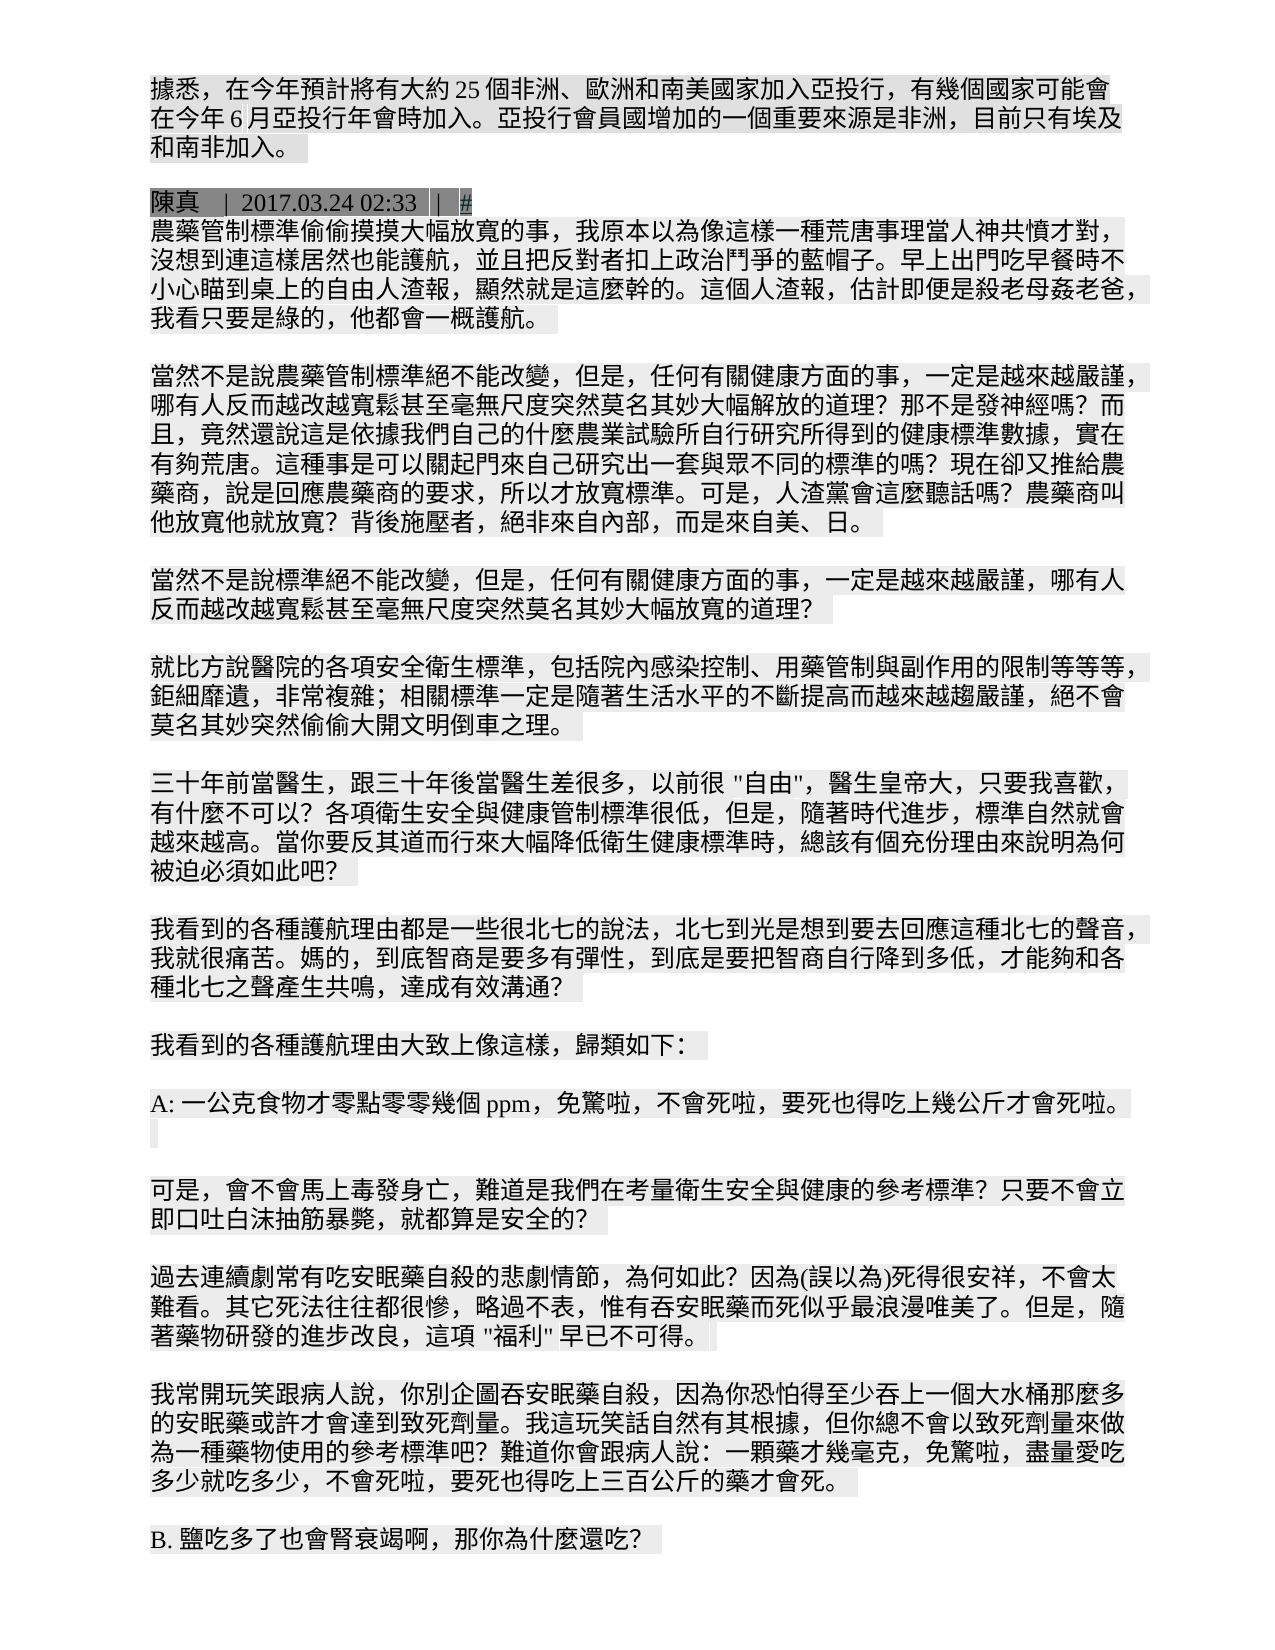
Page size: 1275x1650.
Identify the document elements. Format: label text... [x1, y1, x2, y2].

text 農藥管制標準偷偷摸摸大幅放寬的事，我原本以為像這樣一種荒唐事理當人神共憤才對，沒想到連這樣居然也能護航，並且把反對者扣上政治鬥爭的藍帽子。早上出門吃早餐時不小心瞄到桌上的自由人渣報，顯然就是這麼幹的。這個人渣報，估計即便是殺老母姦老爸，我看只要是綠的，他都會一概護航。 當然不是說農藥管制標準絕不能改變，但是，任何有關健康方面的事，一定是越來越嚴謹，哪有人反而越改越寬鬆甚至毫無尺度突然莫名其妙大幅解放的道理？那不是發神經嗎？而且，竟然還說這是依據我們自己的什麼農業試驗所自行研究所得到的健康標準數據，實在有夠荒唐。這種事是可以關起門來自己研究出一套與眾不同的標準的嗎？現在卻又推給農藥商，說是回應農藥商的要求，所以才放寬標準。可是，人渣黨會這麼聽話嗎？農藥商叫他放寬他就放寬？背後施壓者，絕非來自內部，而是來自美、日。 當然不是說標準絕不能改變，但是，任何有關健康方面的事，一定是越來越嚴謹，哪有人反而越改越寬鬆甚至毫無尺度突然莫名其妙大幅放寬的道理？ 就比方說醫院的各項安全衛生標準，包括院內感染控制、用藥管制與副作用的限制等等等，鉅細靡遺，非常複雜；相關標準一定是隨著生活水平的不斷提高而越來越趨嚴謹，絕不會莫名其妙突然偷偷大開文明倒車之理。 三十年前當醫生，跟三十年後當醫生差很多，以前很 "自由"，醫生皇帝大，只要我喜歡，有什麼不可以？各項衛生安全與健康管制標準很低，但是，隨著時代進步，標準自然就會越來越高。當你要反其道而行來大幅降低衛生健康標準時，總該有個充份理由來說明為何被迫必須如此吧？ 我看到的各種護航理由都是一些很北七的說法，北七到光是想到要去回應這種北七的聲音，我就很痛苦。媽的，到底智商是要多有彈性，到底是要把智商自行降到多低，才能夠和各種北七之聲產生共鳴，達成有效溝通？ 我看到的各種護航理由大致上像這樣，歸類如下： A: 一公克食物才零點零零幾個ppm，免驚啦，不會死啦，要死也得吃上幾公斤才會死啦。 可是，會不會馬上毒發身亡，難道是我們在考量衛生安全與健康的參考標準？只要不會立即口吐白沫抽筋暴斃，就都算是安全的？ 過去連續劇常有吃安眠藥自殺的悲劇情節，為何如此？因為(誤以為)死得很安祥，不會太難看。其它死法往往都很慘，略過不表，惟有吞安眠藥而死似乎最浪漫唯美了。但是，隨著藥物研發的進步改良，這項 "福利" 早已不可得。 我常開玩笑跟病人說，你別企圖吞安眠藥自殺，因為你恐怕得至少吞上一個大水桶那麼多的安眠藥或許才會達到致死劑量。我這玩笑話自然有其根據，但你總不會以致死劑量來做為一種藥物使用的參考標準吧？難道你會跟病人說：一顆藥才幾毫克，免驚啦，盡量愛吃多少就吃多少，不會死啦，要死也得吃上三百公斤的藥才會死。 B. 鹽吃多了也會腎衰竭啊，那你為什麼還吃？ 這真是相當有內涵的一種辯解，我有一種自動被打敗的感覺。可是，鹽是人體生存必需品，難道農藥也是你所需要的養份？它難道不是應該越低越好、最好是零嗎？ C: 農 "藥" 嚴格來說是一種藥，它不是毒，不能小題大作。 這回換修辭學原理的探討了。這一題算我認輸好了。 D. 我們每天都嘛在吃農藥，也沒聽說有誰因此得癌症啊，洗乾淨就好了嘛。 這一題也是算我輸。 E. 經過某種科學研究，我們曾經拿一堆農藥餵了好幾隻(可憐的)小老鼠，也沒看到牠們得癌症啊。安啦，儘管吃啦，不會有事啦，科學已經證明它是安全無虞的了。 這題水準相當高。有多高呢？大約幼稚園中班那麼高吧。 有一天，我去東部某個濱臨太平洋的港灣垂釣，媽的，釣半天，竟然連一隻吳郭魚也沒釣到，於是我得出一個結論：太平洋裏根本沒有魚。這是推論一。 推論二：我很想問的是，大便就算吃上三百公斤，我也敢保證絕對不會突然罹癌或馬上暴斃，難道你會因此而拿它來當食物配料？連大便這麼營養豐富的東西你都怕，更不用說農藥了不是嗎？ 其它還有很多類型的精采辯論，我就不一一介紹了，因為我怕又會引起 "熱烈" 討論，我的智商彈性指數怕沒法跟上各位。 做為一個醫生，我肯定是屬於那一類 "用藥劑量非常低" 的醫生。為什麼呢？因為我怎麼給自己開藥，我就會怎麼開藥給別人，絕不會有任何差別待遇。我自己不喜歡吃 "太多" 藥物，所以，當我開藥給病人時，我也會盡可能不要開 "太多" 藥。如果一顆就有效，你幹嘛吃兩顆呢？你是怕藥廠錢賺太少嗎？ 做為一個醫生，一生得讀上至少數以千計的科學論文，也算是半個科學家了吧，我常深深有個感覺，那就是：所謂科學，特別是牽涉巨大暴利的生技與自然科學，其實就跟政治幾乎一模一樣，有著極其類似的運作與生產模式，是一種受到各方利益團體極大操弄的東西。 簡單說，在利益極大化的原則下，這類牽扯暴利的所謂科學真相，其實是很可疑的。我並非說這裏頭有著一種陰謀，而是說它始終依循著一套陽謀，一套有利於呈現 "有利真相" 的模式來產生所謂科學知識。在這樣一套所謂科學知識的運作與生產模式中，它並非真的鼓勵你去發現真相，而是盡量引導你去發現 (或者其實應該說 "發明") 有利於特定利益團體的所謂真相。 更根本的是，這樣一種 "引導"，並非在個人唯心層面上運作，而是一種體制，一種結構，就像一部機器那樣，早已預設了這樣一種知識生產程式。 你當然依舊可以跑到機器外面追求真相，不會有人因此把你繩之以法打入黑牢，問題是，你很難跟機器 (或者說體制) 抗衡，為什麼呢？因為 "世界" 是這樣一種東西，"大家" 說了算；就跟鈔票一樣，鈔票的價值並非實存於其內在本質，而是 "大家" 說了算，當 "大家" 說它價值一千就是一千，一百就是一百，哪怕千元紙鈔和百元鈔其實都不過只是一張同樣的紙，只是多個零少個零而已。 當 "世界" 恰恰就是這樣一種 "大家說了算" 的東西時，事實上它已預設了藉以呈現所謂真相的既定模式。你當然可以逃出體制外，乃至逆向而行，問題是，"大家" 不會鳥你，因為 "大家" 是隸屬於這部機器的，接受其動員，因此，哪怕你所發現的真相如此顛撲不破，也往往不會產生多少漣漪。 聽起來好像很悲觀很絕望，其實也還好啦。耶穌都已經受難兩千多年了，耶穌國迄今不也連個影子也沒有。耶穌自己都不急了，也許我們也沒必要急。 你不妨把自己想像成一種 "突變種"，突變種通常不會有善終，因為它往往無法存活於既有的世界。但是，突變種卻極其重要，為什麼呢？因為它提供了物種生生不息的一線生機，保存了一種可能性，使物種產生源源不絕的演化之可能，因之也較容易因應環境的驟然變化。 突變種就跟語言上的 "異例" 一樣，雖然它往往是錯的，但它很重要，很微妙，確保了語言之靈活與生生不息。譬如隱喻 (Metaphor)之為物，往往違反了現行的一切文法規則，根本就是不合文法，但它也因此而彷彿站上了語言的風口浪尖，引領著語言的不斷演化與轉變，既豐富了內涵，同時也保留了外部意義上的無限擴張之可能。一切活物往往就是這樣活下來的，依靠的不是常態物種，而是異類。 成為異類往往不是出於一種選擇，而是一種命，一種與生俱來的天性。即便天才如梵谷，都曾吶喊 "若我能有選擇，我絕不會選擇瘋狂"。異類與瘋狂基本上是走同一種命運的，唱的都是悲歌，輓歌，但他們卻帶來新生命的可能。 [150, 217, 1125, 1554]
text 據悉，在今年預計將有大約25個非洲、歐洲和南美國家加入亞投行，有幾個國家可能會在今年6月亞投行年會時加入。亞投行會員國增加的一個重要來源是非洲，目前只有埃及和南非加入。 [150, 75, 1125, 163]
text 陳真 | 2017.03.24 02:33 | # [150, 188, 1125, 217]
